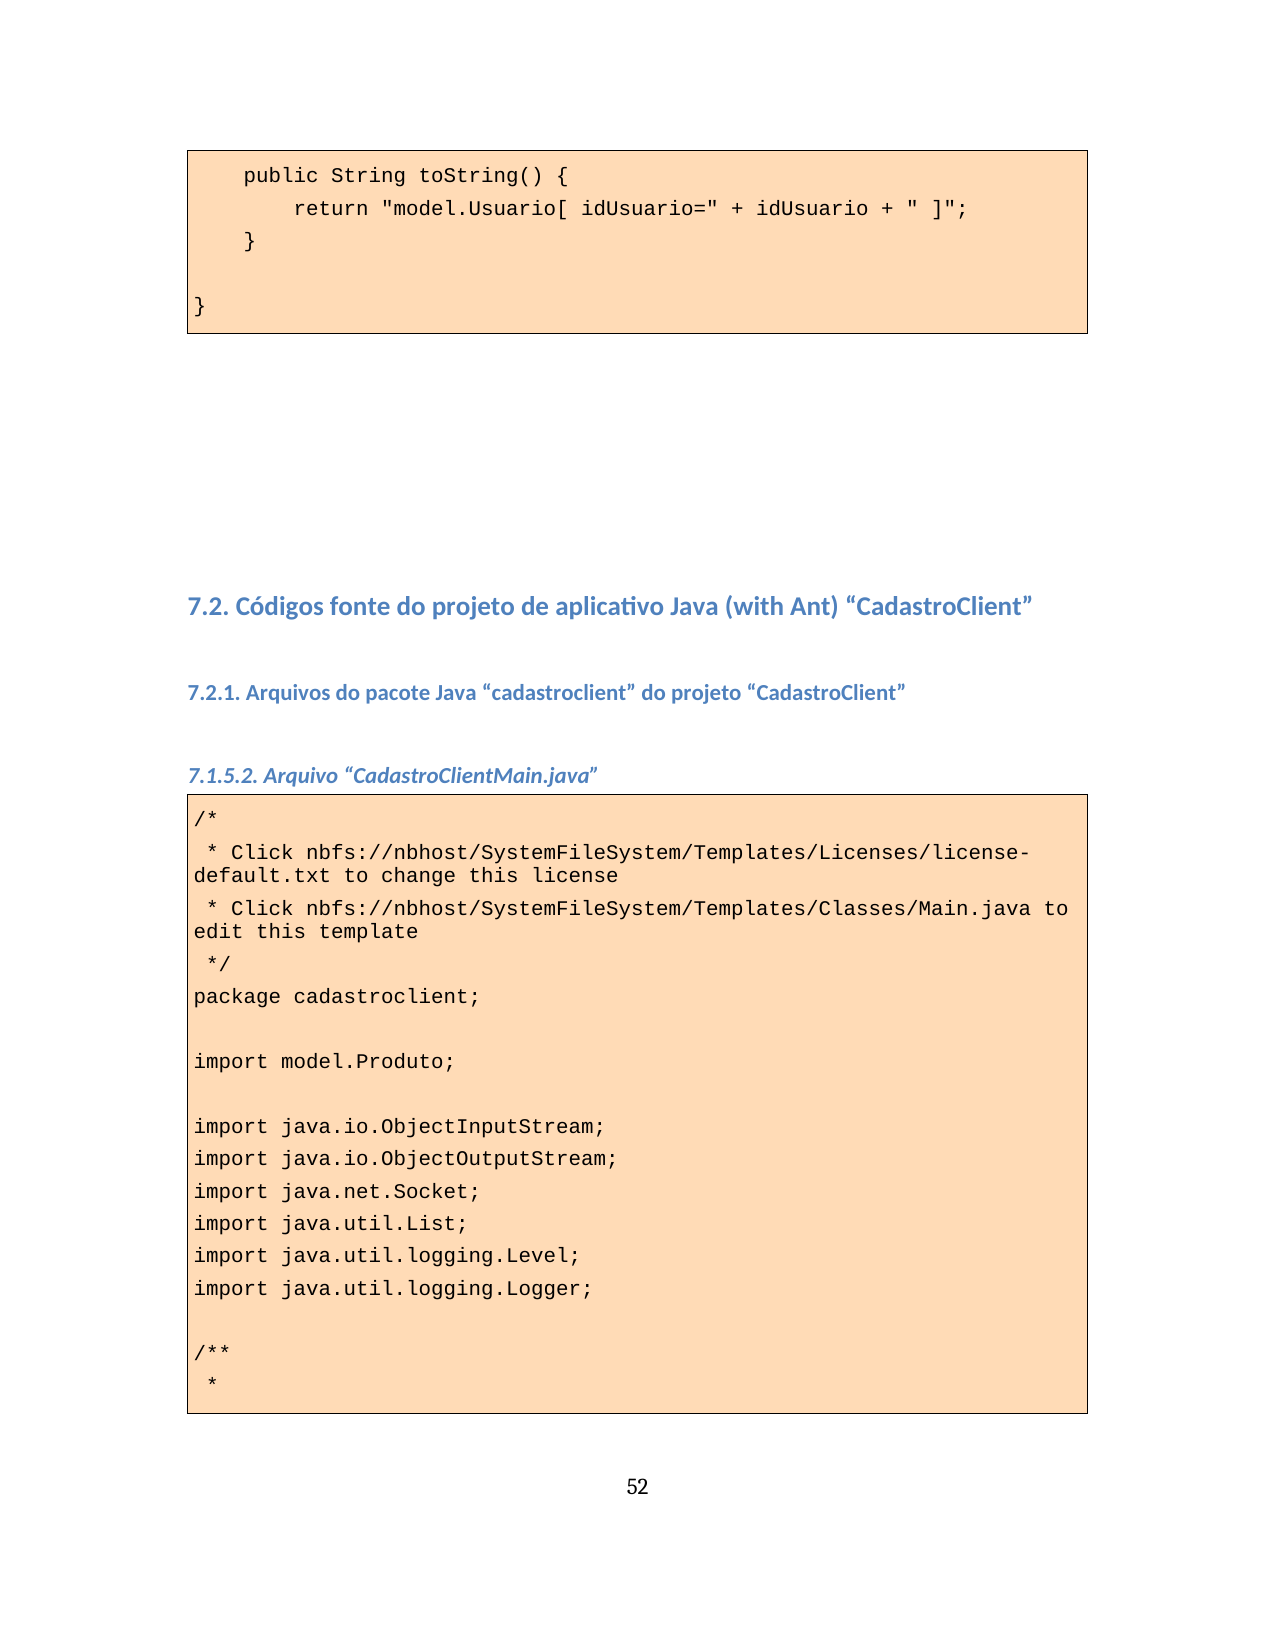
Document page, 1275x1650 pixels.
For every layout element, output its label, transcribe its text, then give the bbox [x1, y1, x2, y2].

subtitle 7.2.1. Arquivos do pacote Java “cadastroclient” do projeto “CadastroClient” [187, 678, 1087, 706]
subtitle 7.1.5.2. Arquivo “CadastroClientMain.java” [187, 762, 1087, 790]
table_header /* * Click nbfs://nbhost/SystemFileSystem/Templates/Licenses/license-default.txt to change this license * Click nbfs://nbhost/SystemFileSystem/Templates/Classes/Main.java to edit this template */ package cadastroclient; import model.Produto; import java.io.ObjectInputStream; import java.io.ObjectOutputStream; import java.net.Socket; import java.util.List; import java.util.logging.Level; import java.util.logging.Logger; /** * [188, 795, 1087, 1413]
table_header public String toString() { return "model.Usuario[ idUsuario=" + idUsuario + " ]"; } } [188, 151, 1087, 333]
subtitle 7.2. Códigos fonte do projeto de aplicativo Java (with Ant) “CadastroClient” [187, 589, 1087, 622]
